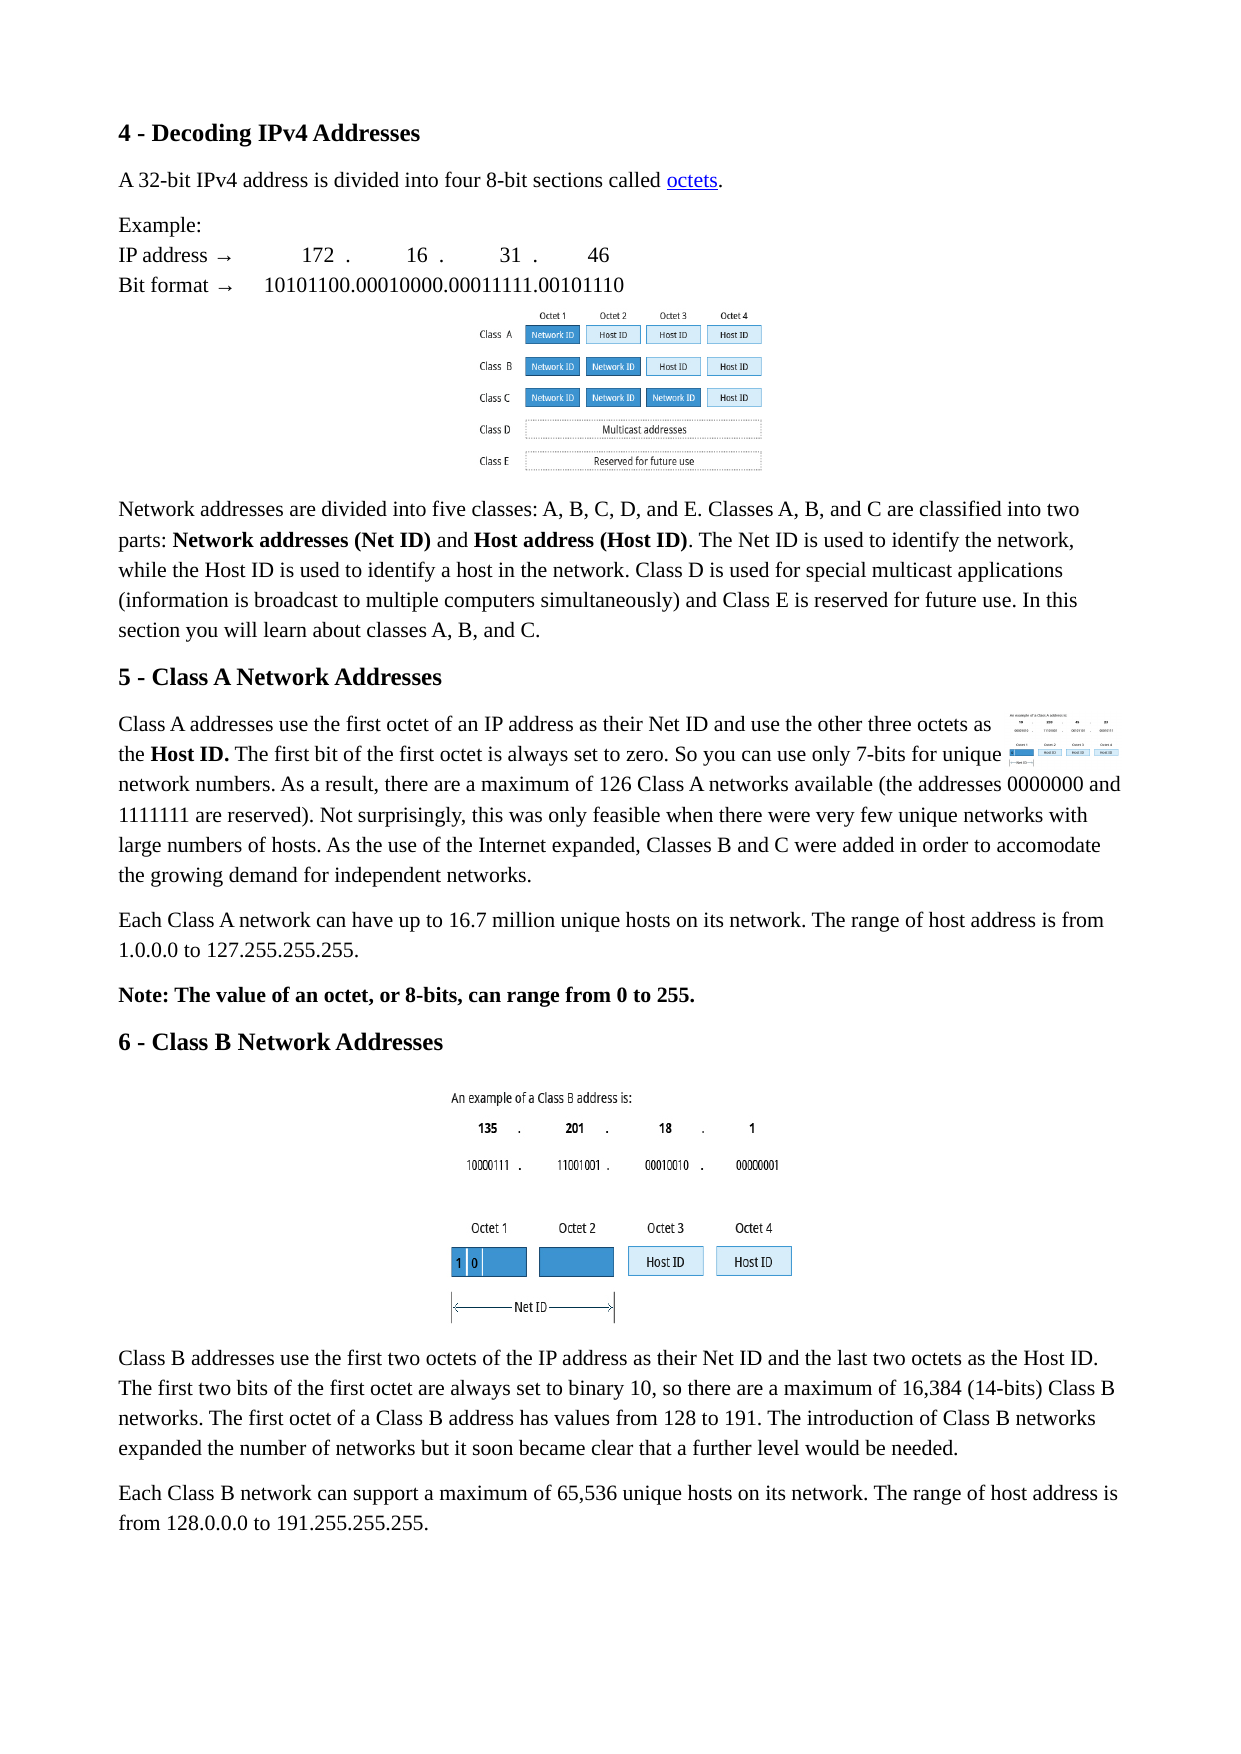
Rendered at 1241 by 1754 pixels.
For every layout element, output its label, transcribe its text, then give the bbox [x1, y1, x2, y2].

text A 32-bit IPv4 address is divided into four 8-bit sections called octets. [118, 167, 1122, 192]
text Example: IP address → 172 . 16 . 31 . 46 Bit format → 10101100.00010000.00011111.00101110 [118, 212, 1122, 298]
text Class A addresses use the first octet of an IP address as their Net ID and use the other three octets as the Host ID. The first bit of the first octet is always set to zero. So you can use only 7-bits for unique network numbers. As a result, there are a maximum of 126 Class A networks available (the addresses 0000000 and 1111111 are reserved). Not surprisingly, this was only feasible when there were very few unique networks with large numbers of hosts. As the use of the Internet expanded, Classes B and C were added in order to accomodate the growing demand for independent networks. [118, 711, 1122, 887]
picture [433, 1075, 807, 1344]
text Note: The value of an octet, or 8-bits, can range from 0 to 255. [118, 982, 1122, 1007]
picture [462, 297, 778, 484]
text 5 - Class A Network Addresses [118, 662, 1122, 691]
text Network addresses are divided into five classes: A, B, C, D, and E. Classes A, B, and C are classified into two parts: Network addresses (Net ID) and Host address (Host ID). The Net ID is used to identify the network, while the Host ID is used to identify a host in the network. Class D is used for special multicast applications (information is broadcast to multiple computers simultaneously) and Class E is reserved for future use. In this section you will learn about classes A, B, and C. [118, 496, 1122, 642]
picture [1004, 711, 1123, 770]
text Each Class A network can have up to 16.7 million unique hosts on its network. The range of host address is from 1.0.0.0 to 127.255.255.255. [118, 907, 1122, 962]
text Class B addresses use the first two octets of the IP address as their Net ID and the last two octets as the Host ID. The first two bits of the first octet are always set to binary 10, so there are a maximum of 16,384 (14-bits) Class B networks. The first octet of a Class B address has values from 128 to 191. The introduction of Class B networks expanded the number of networks but it soon became clear that a further level would be needed. [118, 1344, 1122, 1460]
text 6 - Class B Network Addresses [118, 1027, 1122, 1055]
text 4 - Decoding IPv4 Addresses [118, 118, 1122, 147]
text Each Class B network can support a maximum of 65,536 unique hosts on its network. The range of host address is from 128.0.0.0 to 191.255.255.255. [118, 1480, 1122, 1535]
